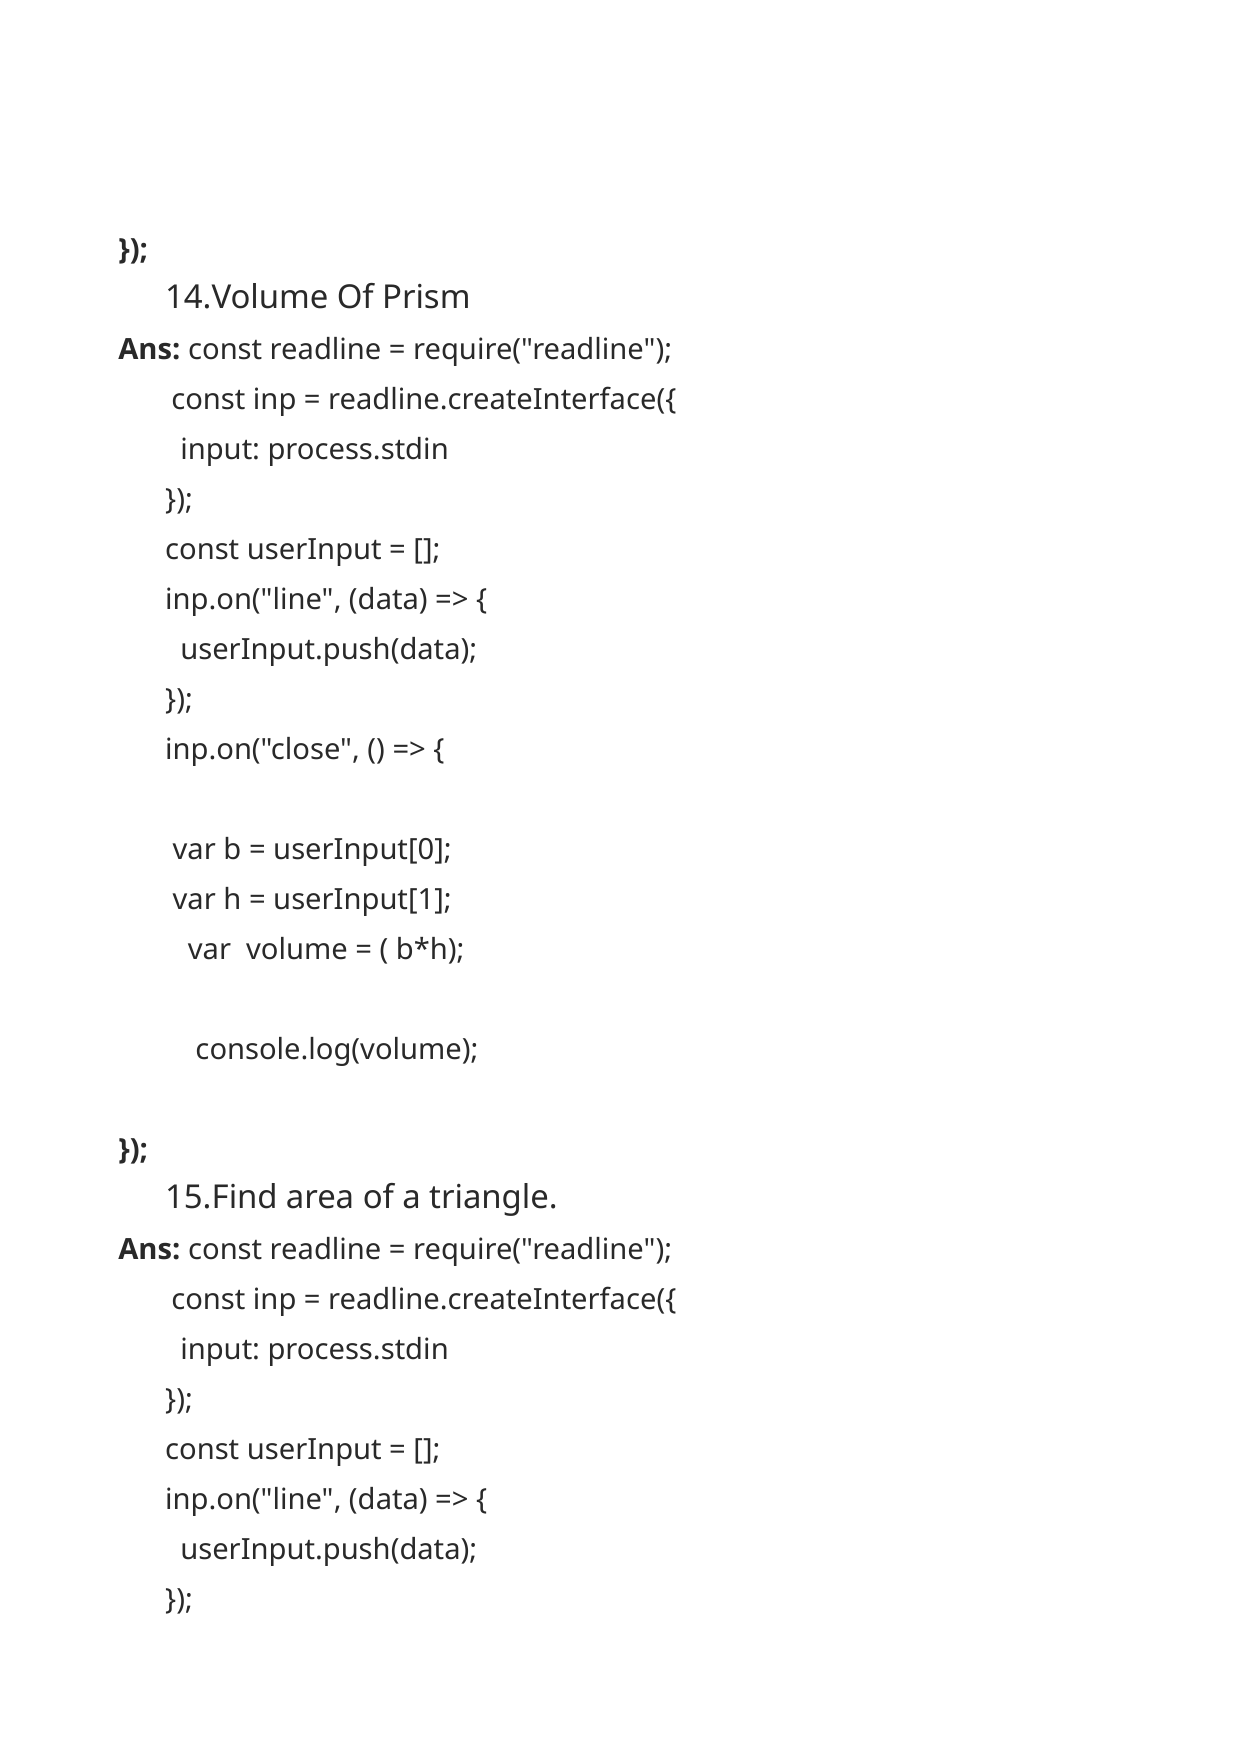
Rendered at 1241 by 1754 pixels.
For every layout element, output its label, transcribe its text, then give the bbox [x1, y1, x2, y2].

text var h = userInput[1]; [165, 868, 1122, 918]
text inp.on("close", () => { [165, 718, 1122, 768]
text userInput.push(data); [165, 618, 1122, 668]
text const userInput = []; [165, 1418, 1122, 1468]
text var b = userInput[0]; [165, 818, 1122, 868]
text }); [165, 468, 1122, 518]
text var volume = ( b*h); [165, 918, 1122, 968]
text Ans: const readline = require("readline"); [118, 318, 1122, 368]
text const inp = readline.createInterface({ [118, 1268, 1122, 1318]
list Volume Of Prism [165, 268, 1122, 318]
text Ans: const readline = require("readline"); [118, 1218, 1122, 1268]
text inp.on("line", (data) => { [165, 568, 1122, 618]
text const inp = readline.createInterface({ [118, 368, 1122, 418]
text userInput.push(data); [165, 1518, 1122, 1568]
list Find area of a triangle. [165, 1168, 1122, 1218]
text inp.on("line", (data) => { [165, 1468, 1122, 1518]
text const userInput = []; [165, 518, 1122, 568]
text }); [165, 1568, 1122, 1618]
text }); [118, 1118, 1122, 1168]
text }); [165, 1368, 1122, 1418]
text }); [165, 668, 1122, 718]
text }); [118, 218, 1122, 268]
text input: process.stdin [165, 1318, 1122, 1368]
text console.log(volume); [165, 1018, 1122, 1068]
text input: process.stdin [165, 418, 1122, 468]
